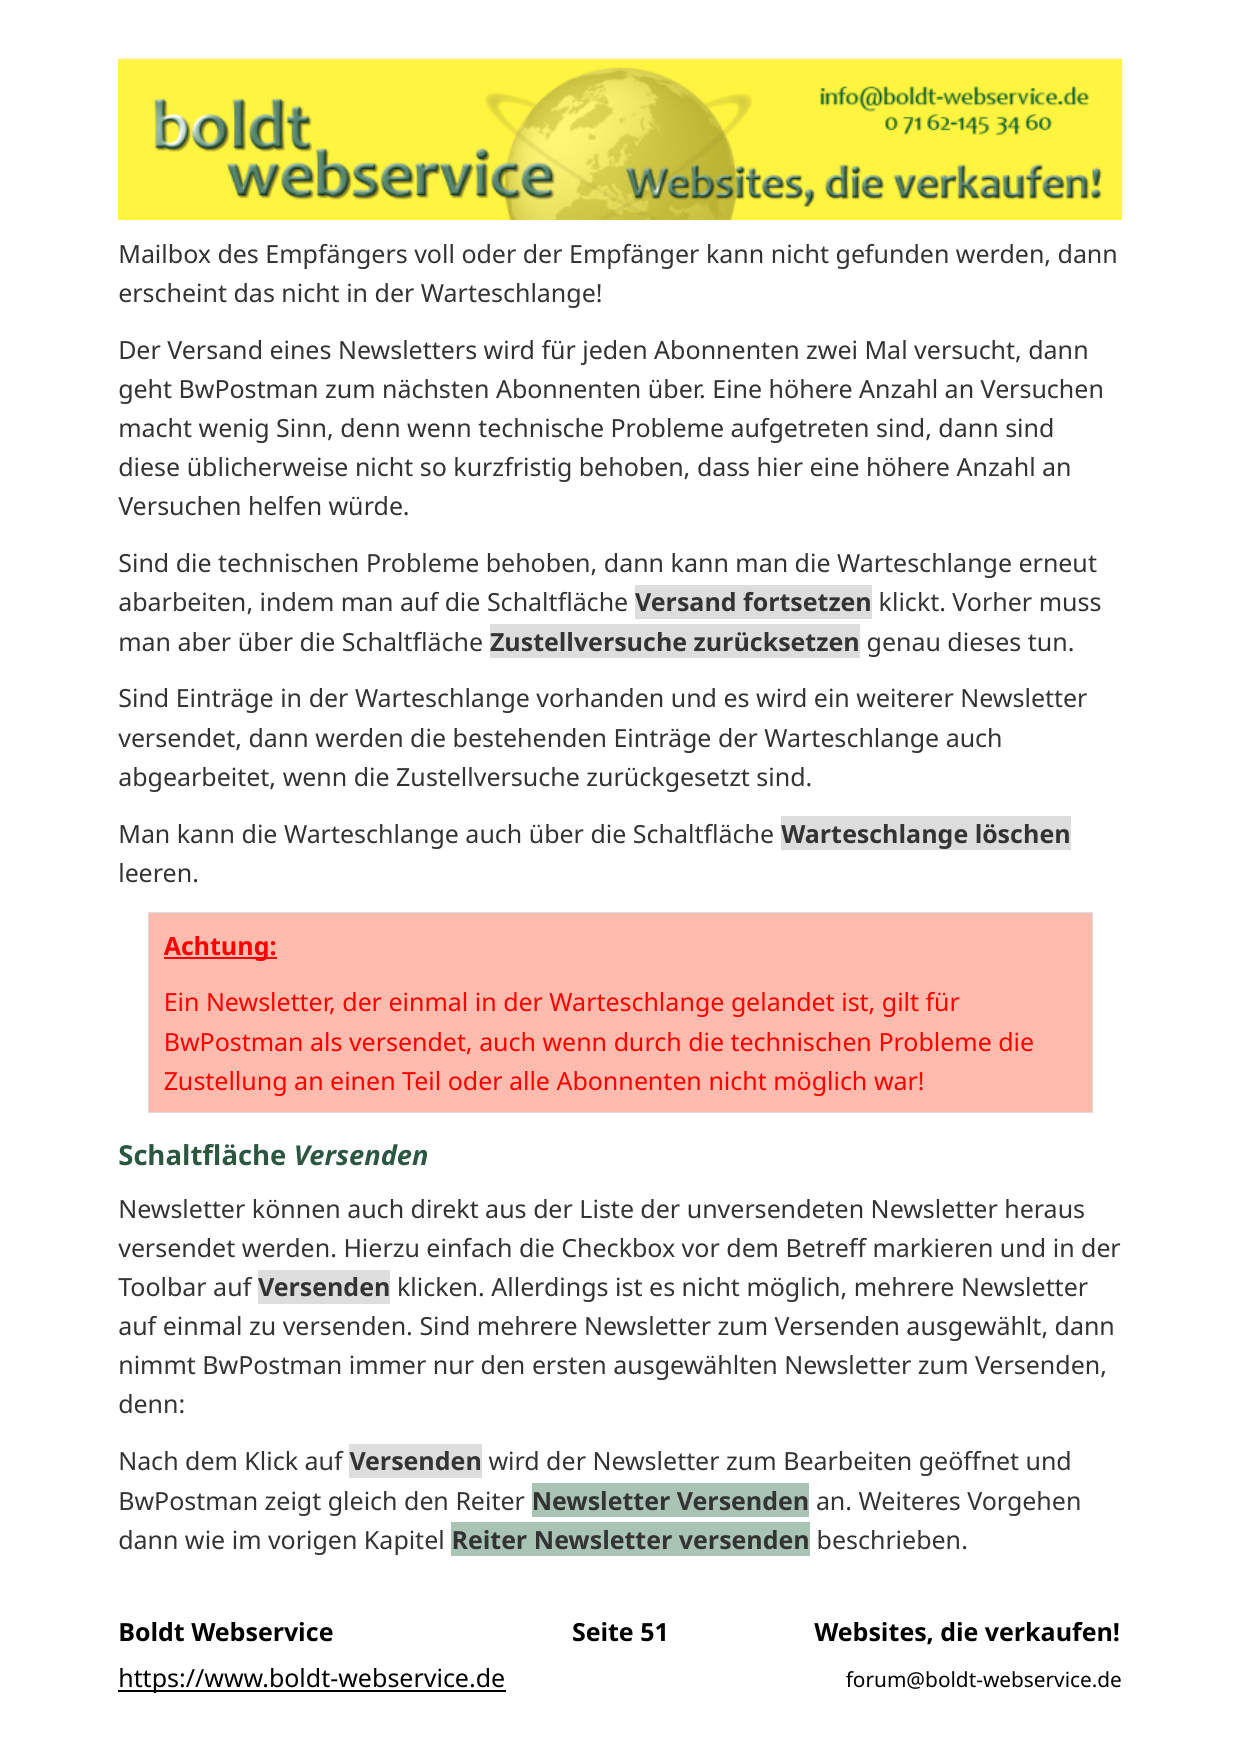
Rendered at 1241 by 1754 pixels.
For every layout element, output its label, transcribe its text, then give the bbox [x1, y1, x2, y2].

text Nach dem Klick auf Versenden wird der Newsletter zum Bearbeiten geöffnet und BwPostman zeigt gleich den Reiter Newsletter Versenden an. Weiteres Vorgehen dann wie im vorigen Kapitel Reiter Newsletter versenden beschrieben. [118, 1444, 1122, 1556]
subtitle Schaltfläche Versenden [118, 1136, 1122, 1173]
text Achtung: [149, 913, 1092, 962]
text Mailbox des Empfängers voll oder der Empfänger kann nicht gefunden werden, dann erscheint das nicht in der Warteschlange! [118, 236, 1122, 309]
text Man kann die Warteschlange auch über die Schaltfläche Warteschlange löschen leeren. [118, 816, 1122, 889]
text Der Versand eines Newsletters wird für jeden Abonnenten zwei Mal versucht, dann geht BwPostman zum nächsten Abonnenten über. Eine höhere Anzahl an Versuchen macht wenig Sinn, denn wenn technische Probleme aufgetreten sind, dann sind diese üblicherweise nicht so kurzfristig behoben, dass hier eine höhere Anzahl an Versuchen helfen würde. [118, 332, 1122, 523]
text Newsletter können auch direkt aus der Liste der unversendeten Newsletter heraus versendet werden. Hierzu einfach die Checkbox vor dem Betreff markieren und in der Toolbar auf Versenden klicken. Allerdings ist es nicht möglich, mehrere Newsletter auf einmal zu versenden. Sind mehrere Newsletter zum Versenden ausgewählt, dann nimmt BwPostman immer nur den ersten ausgewählten Newsletter zum Versenden, denn: [118, 1191, 1122, 1421]
picture [118, 59, 1123, 220]
text Sind Einträge in der Warteschlange vorhanden und es wird ein weiterer Newsletter versendet, dann werden die bestehenden Einträge der Warteschlange auch abgearbeitet, wenn die Zustellversuche zurückgesetzt sind. [118, 681, 1122, 793]
text Sind die technischen Probleme behoben, dann kann man die Warteschlange erneut abarbeiten, indem man auf die Schaltfläche Versand fortsetzen klickt. Vorher muss man aber über die Schaltfläche Zustellversuche zurücksetzen genau dieses tun. [118, 546, 1122, 658]
text Ein Newsletter, der einmal in der Warteschlange gelandet ist, gilt für BwPostman als versendet, auch wenn durch die technischen Probleme die Zustellung an einen Teil oder alle Abonnenten nicht möglich war! [149, 969, 1092, 1112]
